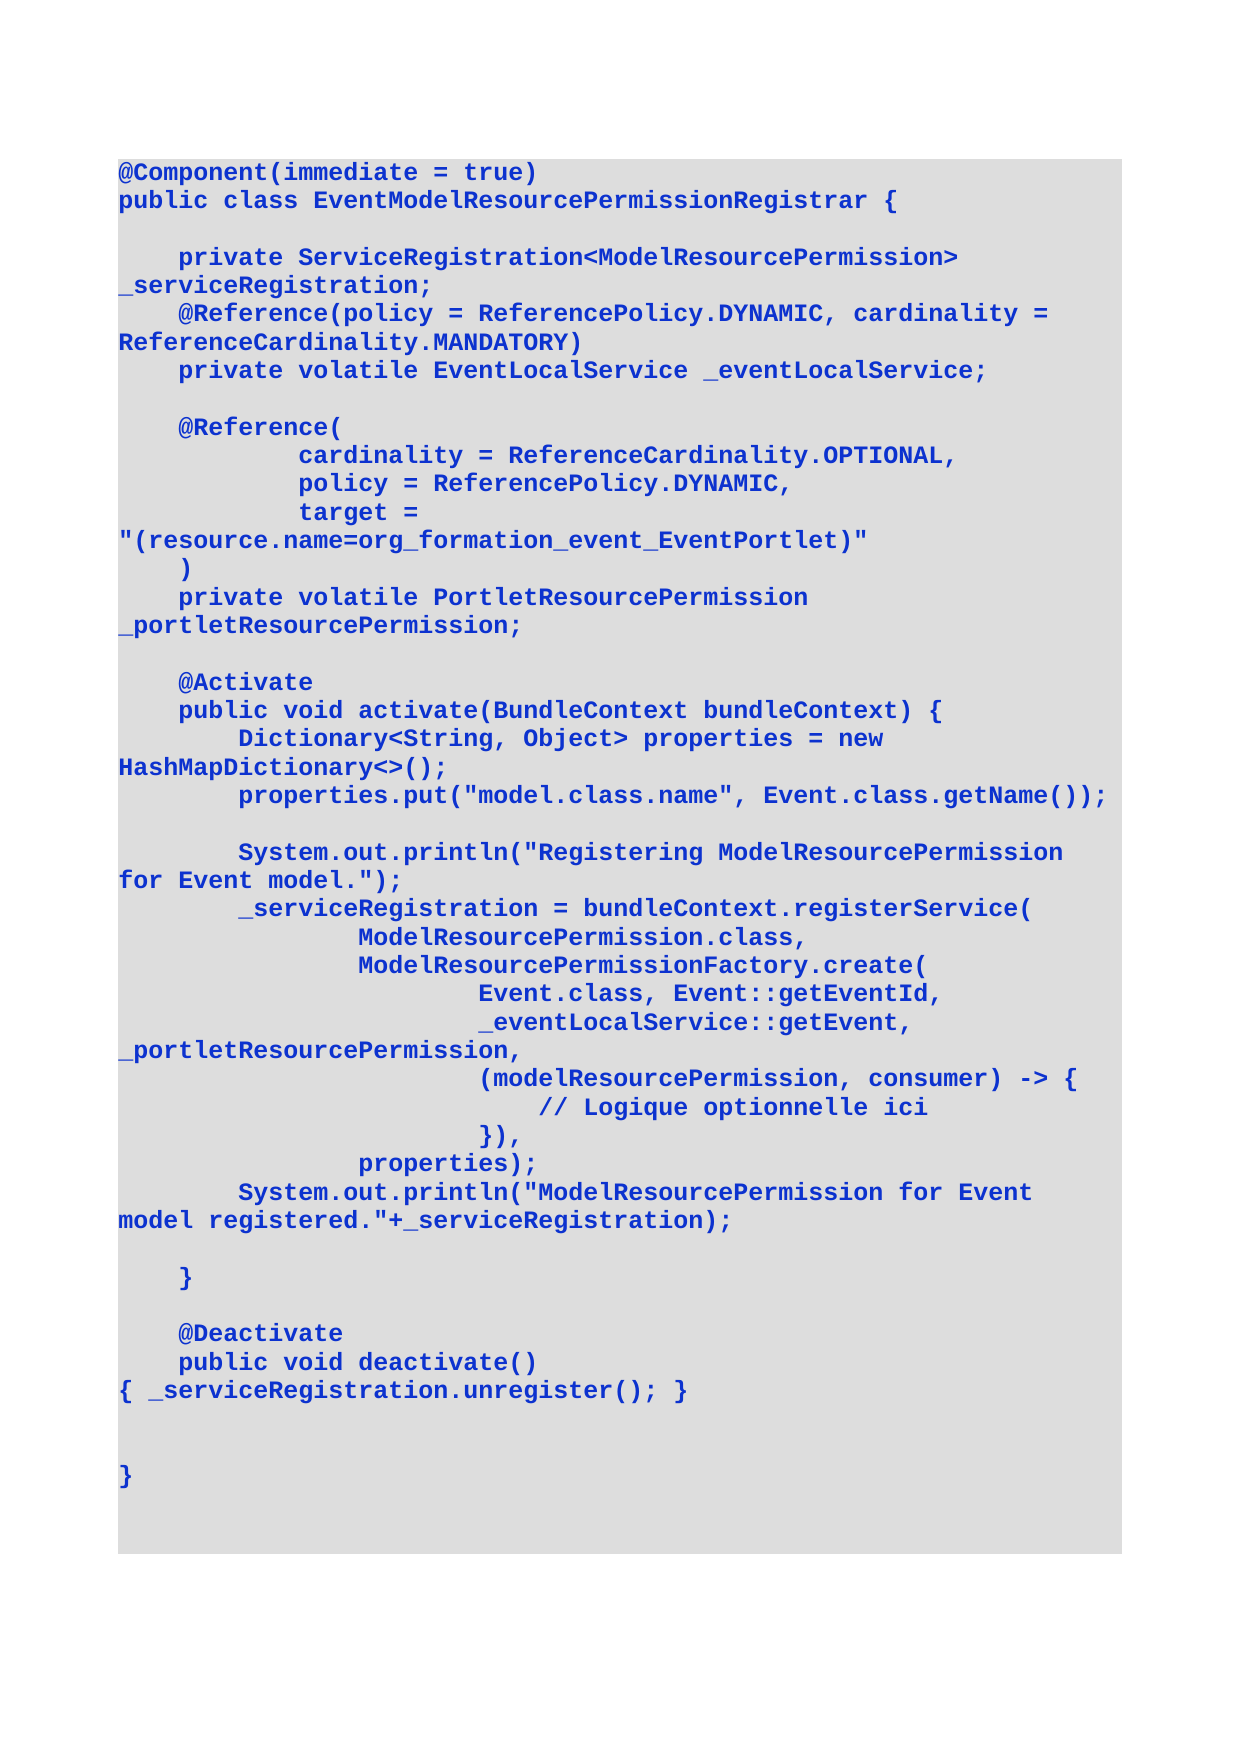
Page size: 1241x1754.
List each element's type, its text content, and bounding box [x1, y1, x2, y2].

text @Component(immediate = true) public class EventModelResourcePermissionRegistrar { private ServiceRegistration<ModelResourcePermission> _serviceRegistration; @Reference(policy = ReferencePolicy.DYNAMIC, cardinality = ReferenceCardinality.MANDATORY) private volatile EventLocalService _eventLocalService; @Reference( cardinality = ReferenceCardinality.OPTIONAL, policy = ReferencePolicy.DYNAMIC, target = "(resource.name=org_formation_event_EventPortlet)" ) private volatile PortletResourcePermission _portletResourcePermission; @Activate public void activate(BundleContext bundleContext) { Dictionary<String, Object> properties = new HashMapDictionary<>(); properties.put("model.class.name", Event.class.getName()); System.out.println("Registering ModelResourcePermission for Event model."); _serviceRegistration = bundleContext.registerService( ModelResourcePermission.class, ModelResourcePermissionFactory.create( Event.class, Event::getEventId, _eventLocalService::getEvent, _portletResourcePermission, (modelResourcePermission, consumer) -> { // Logique optionnelle ici }), properties); System.out.println("ModelResourcePermission for Event model registered."+_serviceRegistration); } @Deactivate public void deactivate() { _serviceRegistration.unregister(); } } [118, 159, 1122, 1519]
